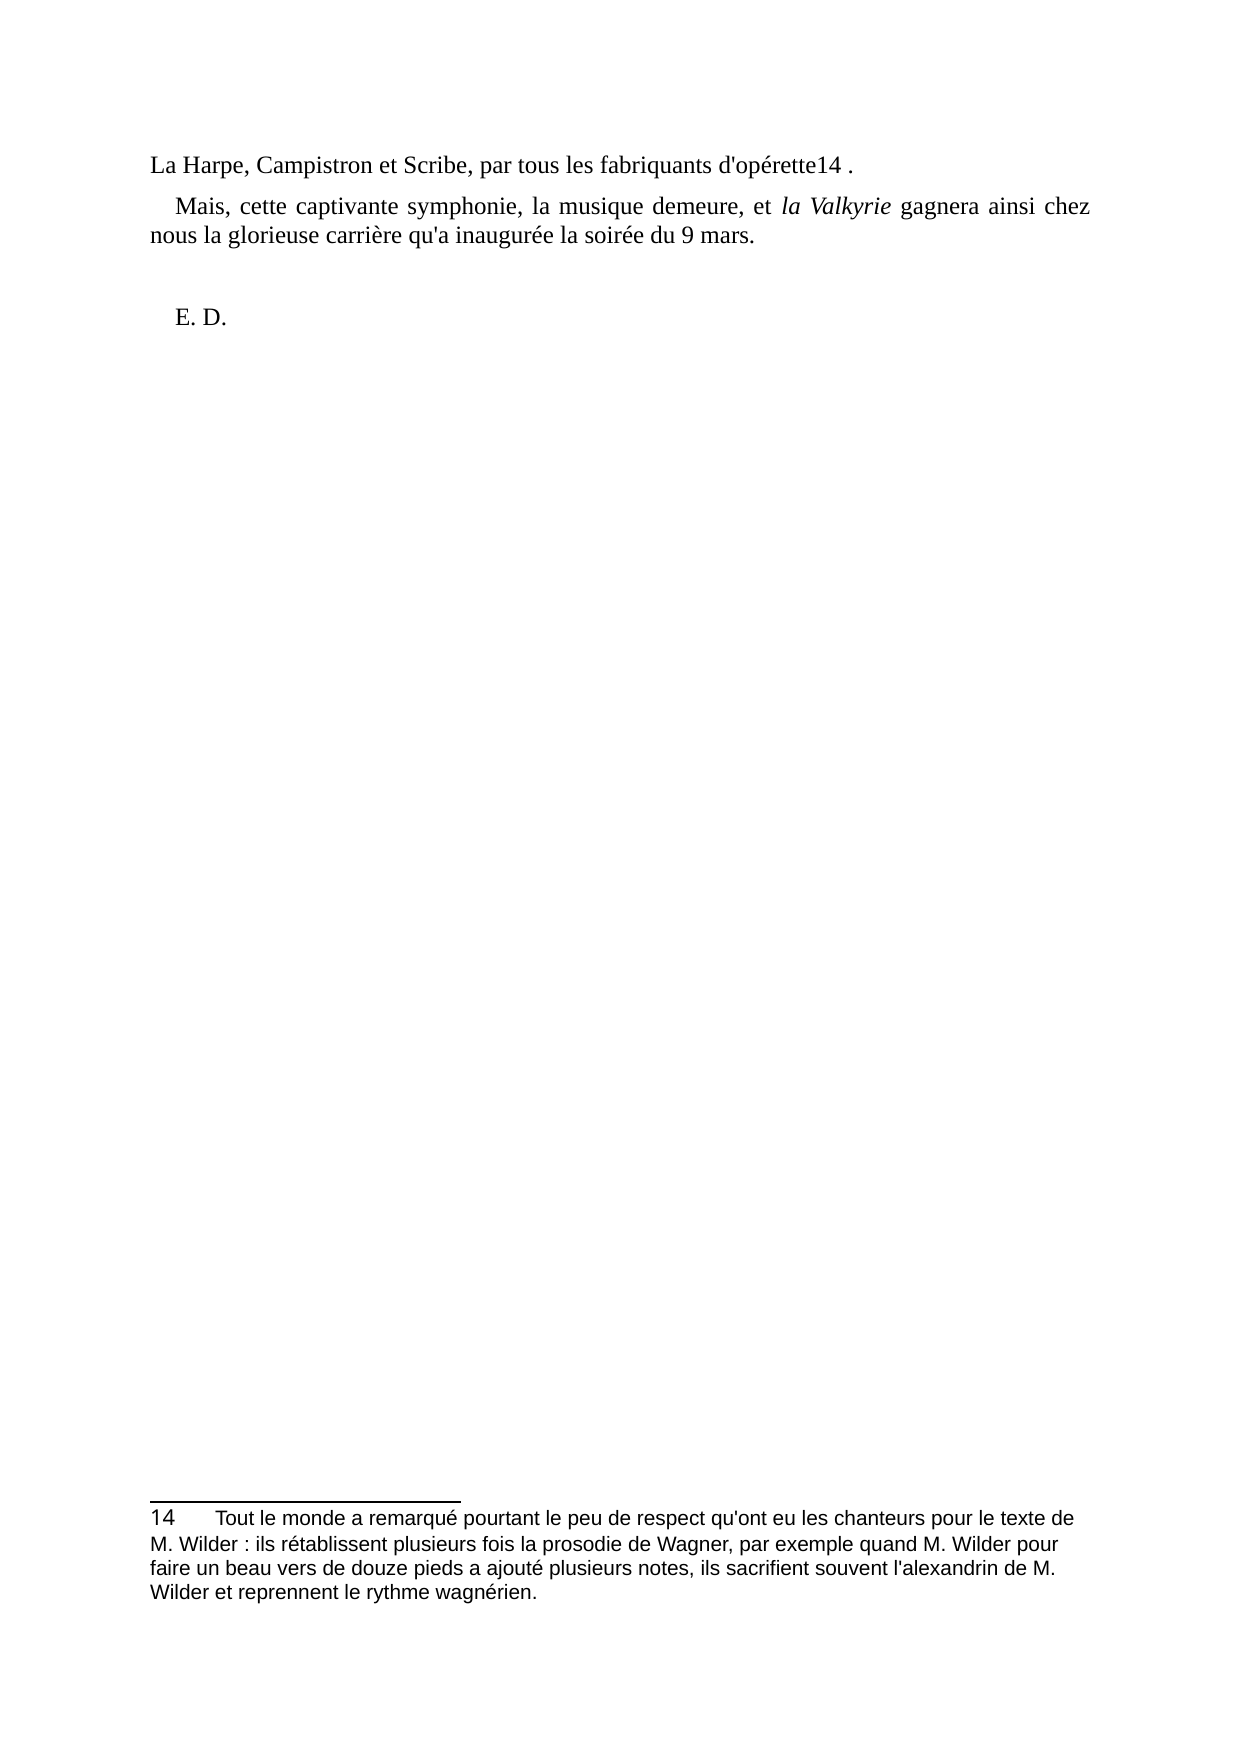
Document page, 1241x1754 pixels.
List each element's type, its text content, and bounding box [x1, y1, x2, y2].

text Tout le monde a remarqué pourtant le peu de respect qu'ont eu les chanteurs pour le texte de M. Wilder : ils rétablissent plusieurs fois la prosodie de Wagner, par exemple quand M. Wilder pour faire un beau vers de douze pieds a ajouté plusieurs notes, ils sacrifient souvent l'alexandrin de M. Wilder et reprennent le rythme wagnérien. [150, 1502, 1090, 1604]
text E. D. [150, 302, 1090, 331]
text La Harpe, Campistron et Scribe, par tous les fabriquants d'opérette . [150, 150, 1090, 179]
text Mais, cette captivante symphonie, la musique demeure, et la Valkyrie gagnera ainsi chez nous la glorieuse carrière qu'a inaugurée la soirée du 9 mars. [150, 191, 1090, 249]
